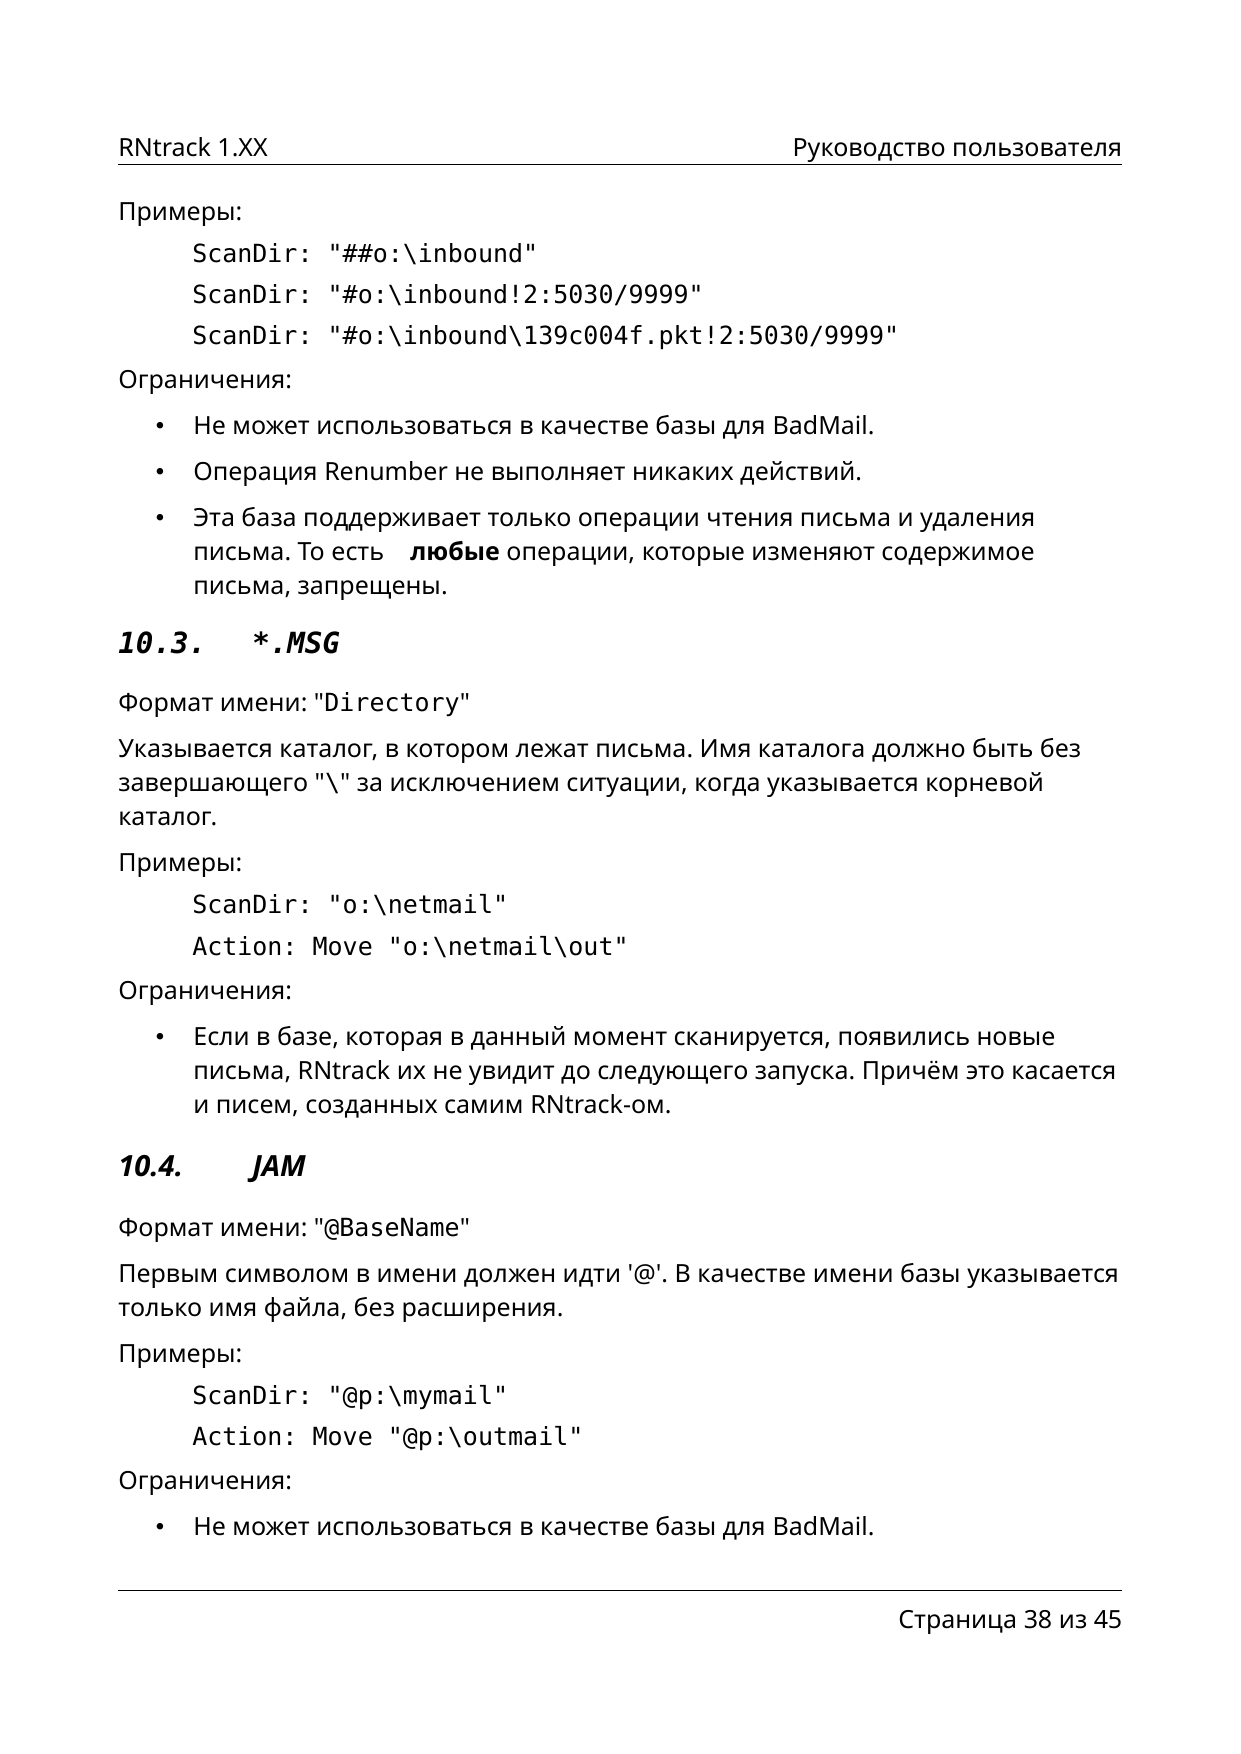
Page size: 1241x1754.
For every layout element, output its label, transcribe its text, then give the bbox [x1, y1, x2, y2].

text Указывается каталог, в котором лежат письма. Имя каталога должно быть без завершающего "\" за исключением ситуации, когда указывается корневой каталог. [118, 731, 1122, 833]
text Ограничения: [118, 362, 1122, 396]
list Эта база поддерживает только операции чтения письма и удаления письма. То есть любые операции, которые изменяют содержимое письма, запрещены. [156, 500, 1122, 602]
subtitle JAM [118, 1146, 1122, 1185]
text Ограничения: [118, 973, 1122, 1007]
subtitle *.MSG [118, 627, 1122, 661]
list Операция Renumber не выполняет никаких действий. [156, 454, 1122, 488]
list Если в базе, которая в данный момент сканируется, появились новые письма, RNtrack их не увидит до следующего запуска. Причём это касается и писем, созданных самим RNtrack-ом. [156, 1018, 1122, 1121]
text Action: Move "@p:\outmail" [192, 1422, 1122, 1451]
text ScanDir: "@p:\mymail" [192, 1381, 1122, 1410]
text Ограничения: [118, 1463, 1122, 1497]
text Action: Move "o:\netmail\out" [192, 932, 1122, 961]
text Примеры: [118, 1335, 1122, 1369]
text Первым символом в имени должен идти '@'. В качестве имени базы указывается только имя файла, без расширения. [118, 1255, 1122, 1323]
list Не может использоваться в качестве базы для BadMail. [156, 408, 1122, 442]
list Не может использоваться в качестве базы для BadMail. [156, 1509, 1122, 1543]
text Примеры: [118, 193, 1122, 228]
text ScanDir: "##o:\inbound" [192, 239, 1122, 268]
text Формат имени: "@BaseName" [118, 1209, 1122, 1244]
text Примеры: [118, 845, 1122, 879]
text Формат имени: "Directory" [118, 685, 1122, 719]
text ScanDir: "o:\netmail" [192, 891, 1122, 920]
text ScanDir: "#o:\inbound!2:5030/9999" [192, 280, 1122, 309]
text ScanDir: "#o:\inbound\139c004f.pkt!2:5030/9999" [192, 321, 1122, 350]
